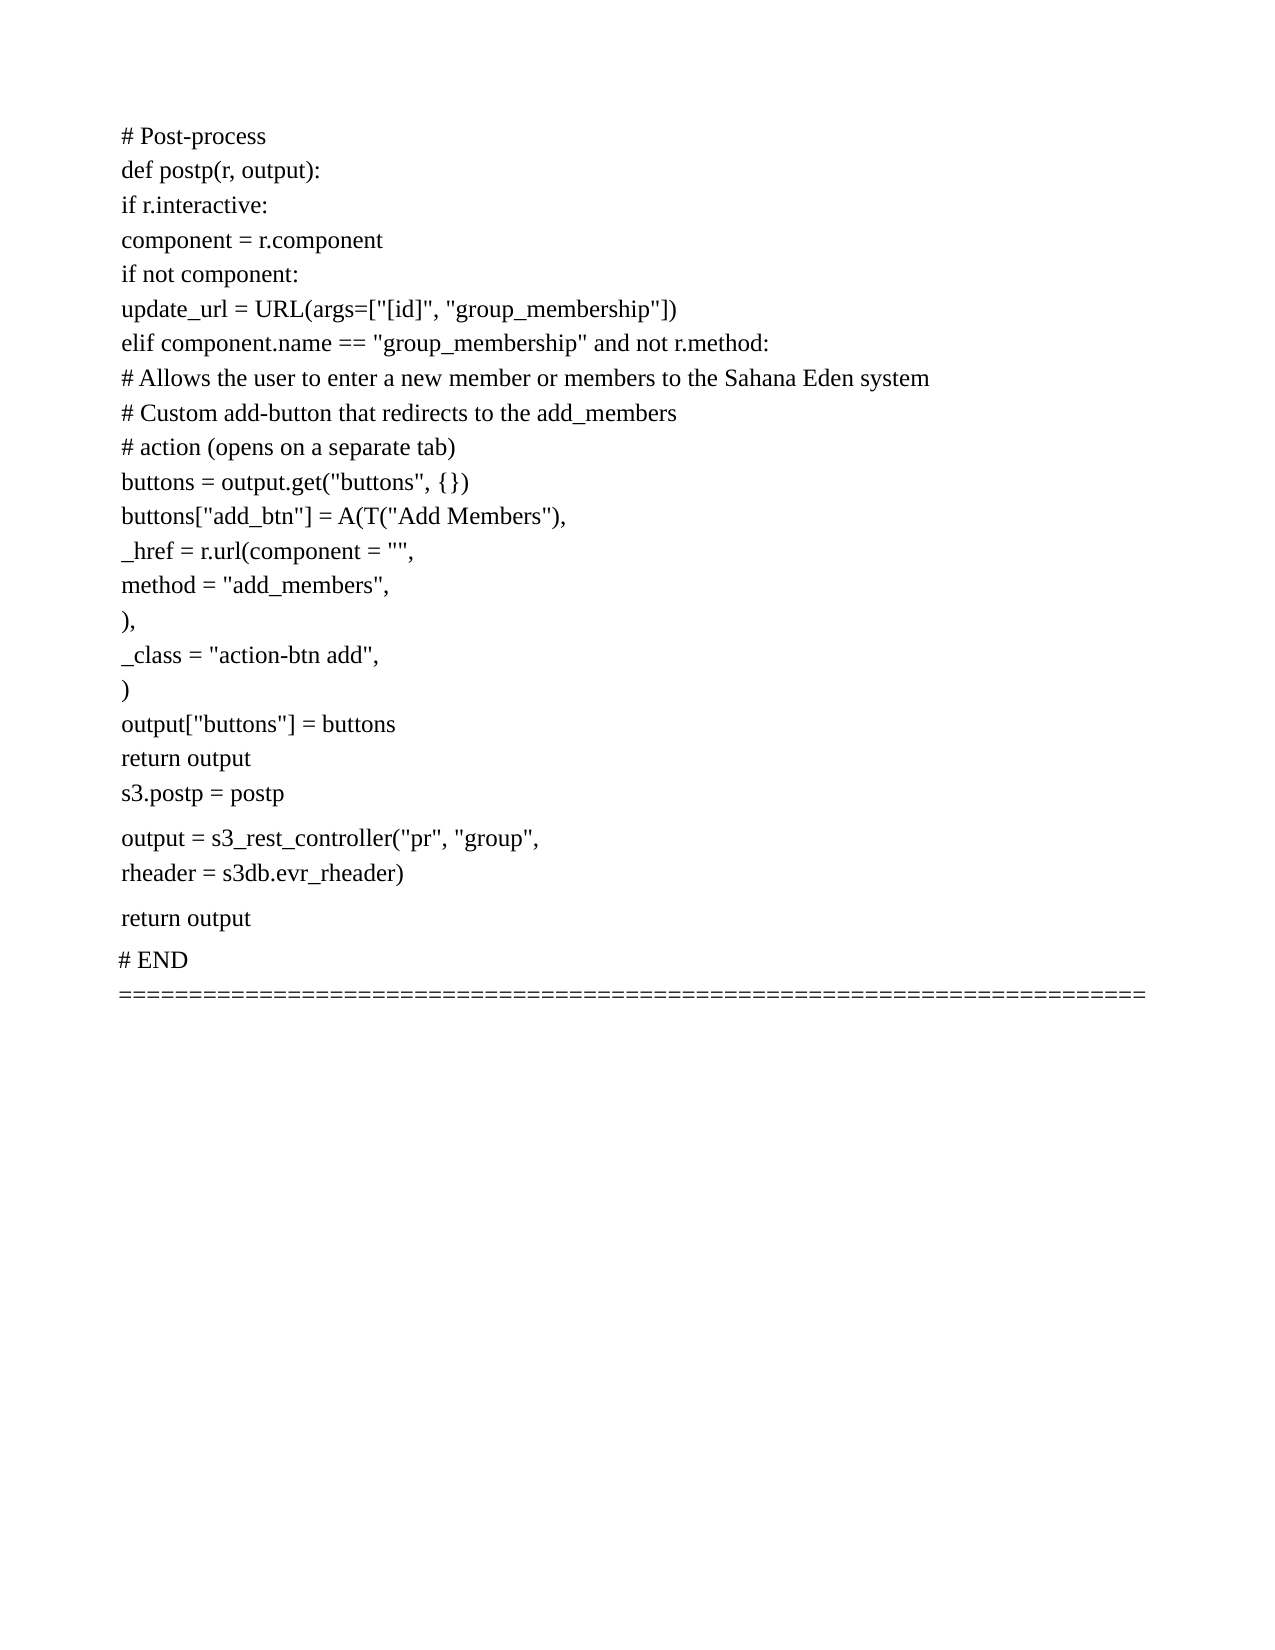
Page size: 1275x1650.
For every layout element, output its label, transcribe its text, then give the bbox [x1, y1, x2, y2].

table_header def postp(r, output): [118, 153, 333, 187]
table_header # Post-process [118, 118, 280, 153]
table_header output = s3_rest_controller("pr", "group", [118, 820, 552, 855]
table_header # Custom add-button that redirects to the add_members [118, 395, 689, 429]
table_header [118, 890, 136, 900]
table_header if not component: [118, 256, 311, 291]
table_header rheader = s3db.evr_rheader) [118, 855, 417, 889]
table_header _href = r.url(component = "", [118, 533, 427, 568]
table_header s3.postp = postp [118, 775, 298, 810]
table_header elif component.name == "group_membership" and not r.method: [118, 326, 782, 360]
table_header [118, 935, 136, 945]
table_header # Allows the user to enter a new member or members to the Sahana Eden system [118, 360, 946, 395]
table_header return output [118, 900, 264, 935]
table_header _class = "action-btn add", [118, 637, 393, 671]
text # END ========================================================================= [118, 945, 1157, 1009]
table_header buttons = output.get("buttons", {}) [118, 464, 482, 498]
table_header ) [118, 671, 143, 706]
table_header output["buttons"] = buttons [118, 706, 409, 741]
table_header return output [118, 741, 264, 775]
table_header # action (opens on a separate tab) [118, 429, 468, 464]
table_header component = r.component [118, 222, 396, 256]
table_header if r.interactive: [118, 187, 281, 222]
table_header method = "add_members", [118, 568, 404, 602]
table_header [118, 810, 136, 820]
table_header update_url = URL(args=["[id]", "group_membership"]) [118, 291, 689, 326]
table_header ), [118, 602, 149, 637]
table_header buttons["add_btn"] = A(T("Add Members"), [118, 499, 580, 533]
